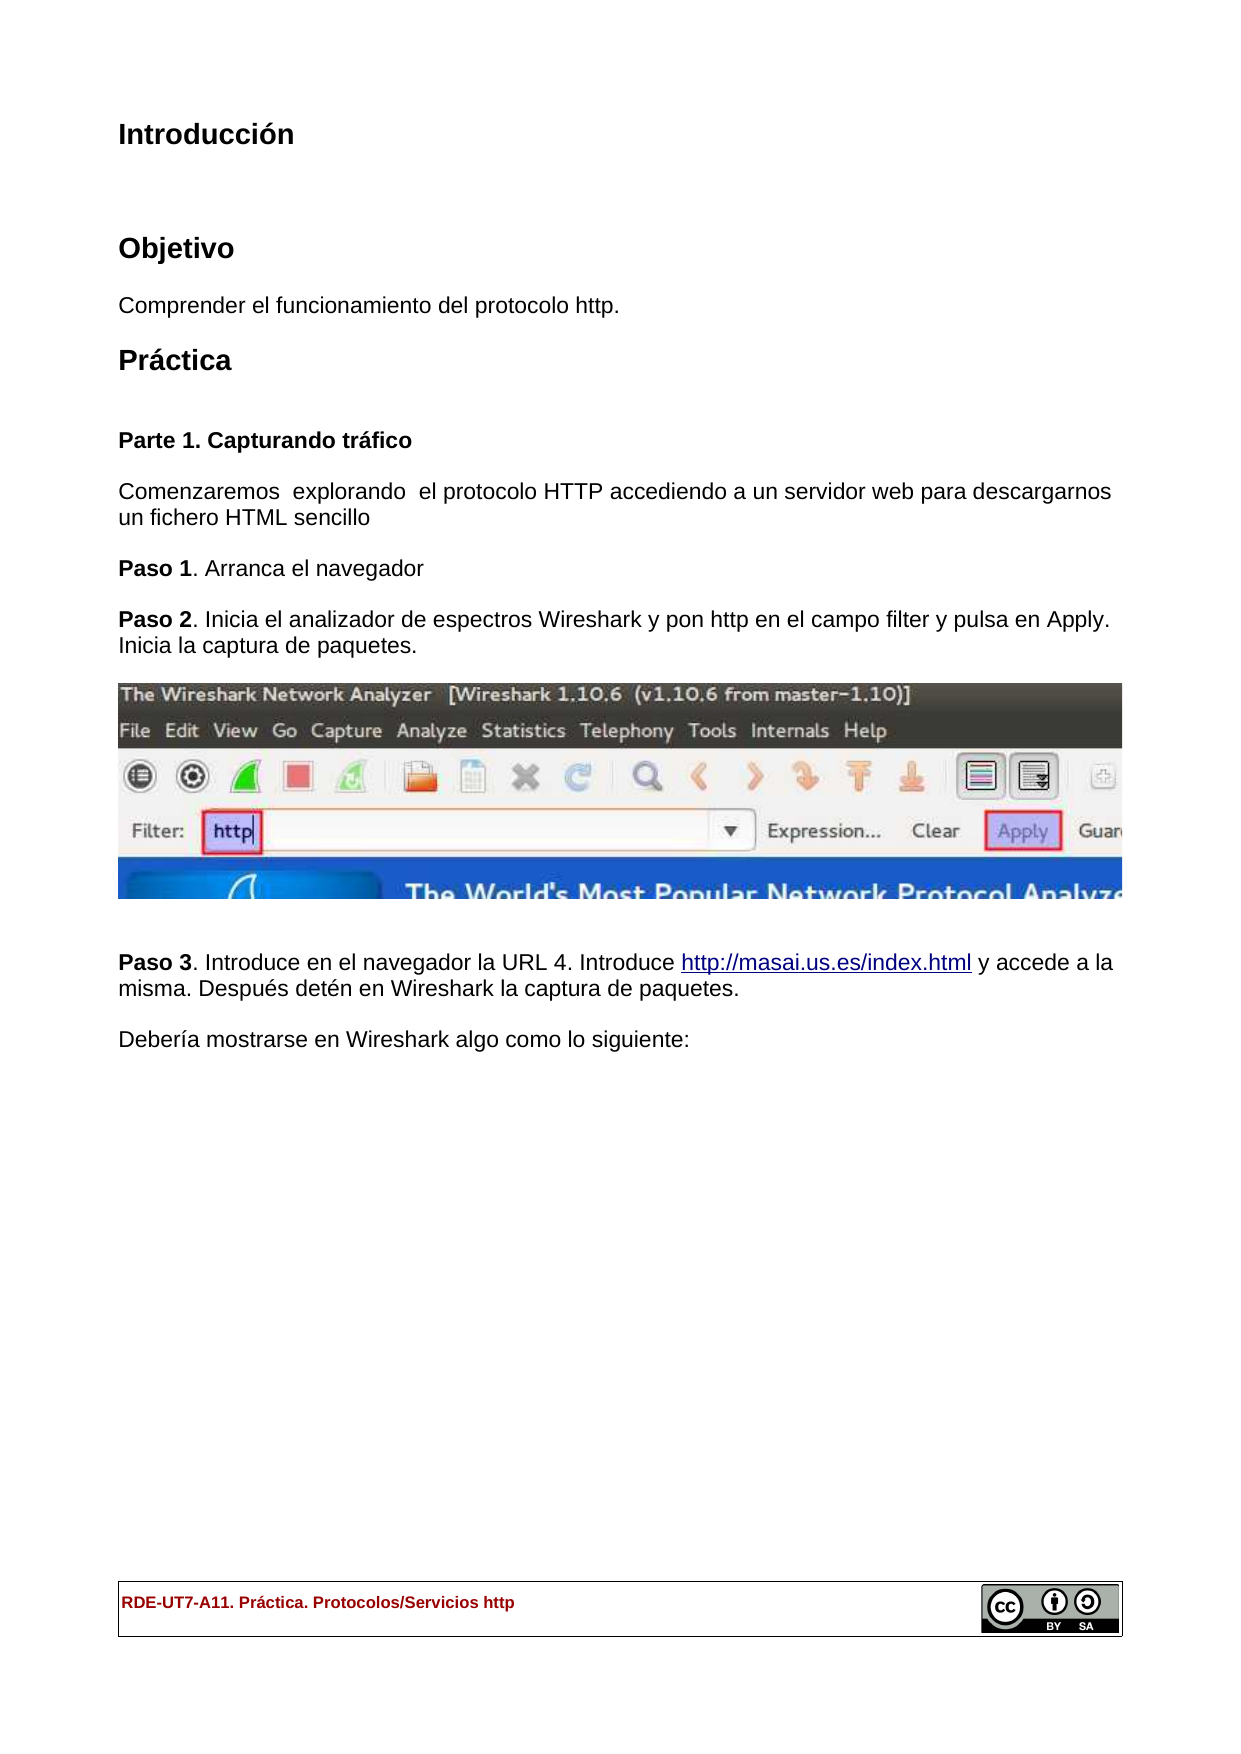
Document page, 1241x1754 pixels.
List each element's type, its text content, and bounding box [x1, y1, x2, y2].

picture [981, 1584, 1119, 1633]
text Debería mostrarse en Wireshark algo como lo siguiente: [118, 1027, 1122, 1052]
subtitle Objetivo [118, 232, 1122, 264]
text Paso 2. Inicia el analizador de espectros Wireshark y pon http en el campo filter y pulsa en Apply. Inicia la captura de paquetes. [118, 607, 1122, 658]
text Comenzaremos explorando el protocolo HTTP accediendo a un servidor web para descargarnos un fichero HTML sencillo [118, 479, 1122, 530]
subtitle Introducción [118, 118, 1122, 151]
text Parte 1. Capturando tráfico [118, 428, 1122, 453]
text Paso 1. Arranca el navegador [118, 556, 1122, 581]
subtitle Práctica [118, 344, 1122, 376]
text Comprender el funcionamiento del protocolo http. [118, 292, 1122, 318]
text Paso 3. Introduce en el navegador la URL 4. Introduce http://masai.us.es/index.html y accede a la misma. Después detén en Wireshark la captura de paquetes. [118, 950, 1122, 1001]
picture [118, 683, 1123, 899]
